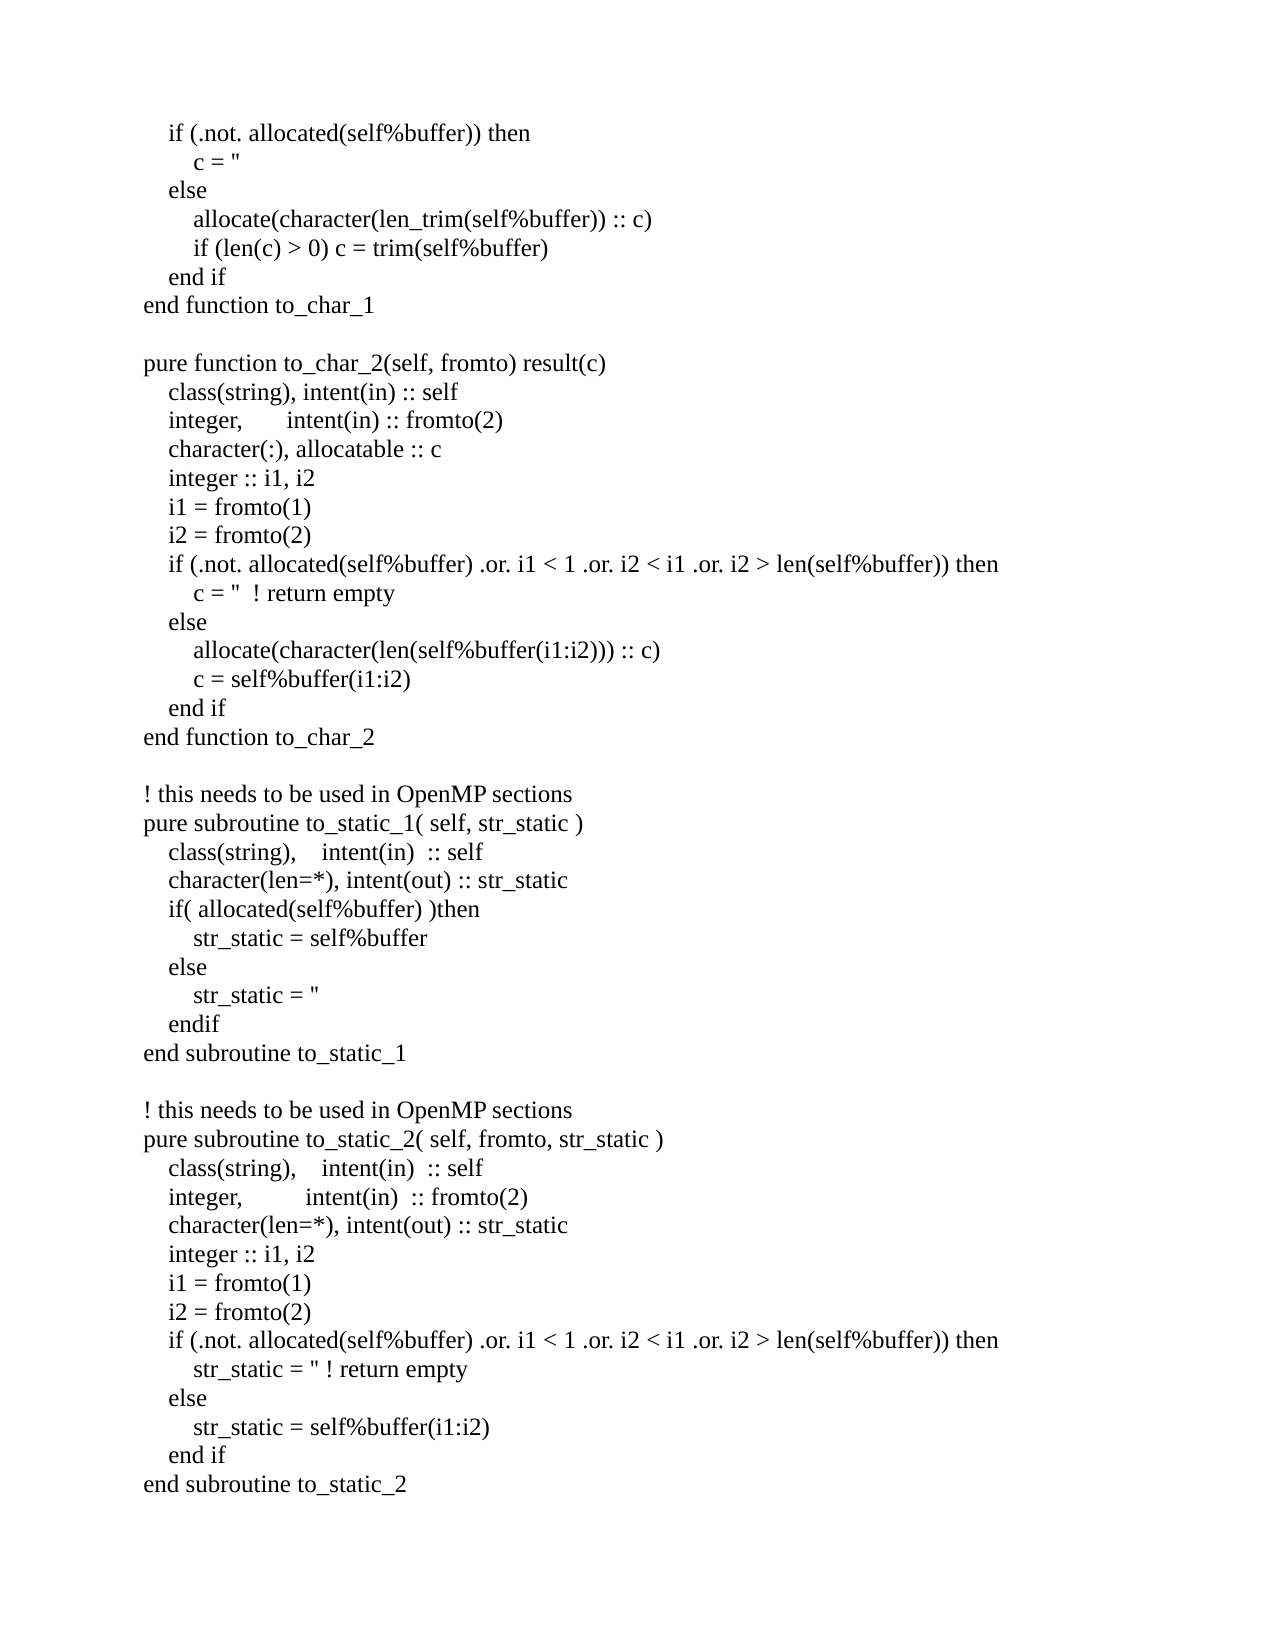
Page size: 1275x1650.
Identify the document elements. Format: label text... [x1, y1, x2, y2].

text end if [118, 1441, 1157, 1469]
text else [118, 952, 1157, 981]
text ! this needs to be used in OpenMP sections [118, 779, 1157, 808]
text i2 = fromto(2) [118, 521, 1157, 549]
text end subroutine to_static_2 [118, 1469, 1157, 1498]
text c = self%buffer(i1:i2) [118, 664, 1157, 693]
text class(string), intent(in) :: self [118, 837, 1157, 866]
text allocate(character(len(self%buffer(i1:i2))) :: c) [118, 636, 1157, 664]
text pure function to_char_2(self, fromto) result(c) [118, 348, 1157, 377]
text str_static = self%buffer(i1:i2) [118, 1412, 1157, 1441]
text i1 = fromto(1) [118, 492, 1157, 521]
text character(:), allocatable :: c [118, 434, 1157, 463]
text class(string), intent(in) :: self [118, 1153, 1157, 1182]
text str_static = '' [118, 981, 1157, 1009]
text integer :: i1, i2 [118, 1239, 1157, 1268]
text allocate(character(len_trim(self%buffer)) :: c) [118, 204, 1157, 233]
text integer, intent(in) :: fromto(2) [118, 1182, 1157, 1211]
text else [118, 1383, 1157, 1412]
text end function to_char_2 [118, 722, 1157, 751]
text if( allocated(self%buffer) )then [118, 894, 1157, 923]
text end if [118, 693, 1157, 722]
text integer, intent(in) :: fromto(2) [118, 406, 1157, 434]
text end function to_char_1 [118, 291, 1157, 319]
text c = '' ! return empty [118, 578, 1157, 607]
text if (len(c) > 0) c = trim(self%buffer) [118, 233, 1157, 262]
text ! this needs to be used in OpenMP sections [118, 1096, 1157, 1124]
text else [118, 176, 1157, 204]
text if (.not. allocated(self%buffer) .or. i1 < 1 .or. i2 < i1 .or. i2 > len(self%buffer)) then [118, 1326, 1157, 1354]
text else [118, 607, 1157, 636]
text if (.not. allocated(self%buffer) .or. i1 < 1 .or. i2 < i1 .or. i2 > len(self%buffer)) then [118, 549, 1157, 578]
text c = '' [118, 147, 1157, 176]
text i1 = fromto(1) [118, 1268, 1157, 1297]
text i2 = fromto(2) [118, 1297, 1157, 1326]
text endif [118, 1009, 1157, 1038]
text character(len=*), intent(out) :: str_static [118, 1211, 1157, 1239]
text end subroutine to_static_1 [118, 1038, 1157, 1067]
text class(string), intent(in) :: self [118, 377, 1157, 406]
text if (.not. allocated(self%buffer)) then [118, 118, 1157, 147]
text pure subroutine to_static_2( self, fromto, str_static ) [118, 1124, 1157, 1153]
text str_static = '' ! return empty [118, 1354, 1157, 1383]
text str_static = self%buffer [118, 923, 1157, 952]
text character(len=*), intent(out) :: str_static [118, 866, 1157, 894]
text end if [118, 262, 1157, 291]
text integer :: i1, i2 [118, 463, 1157, 492]
text pure subroutine to_static_1( self, str_static ) [118, 808, 1157, 837]
